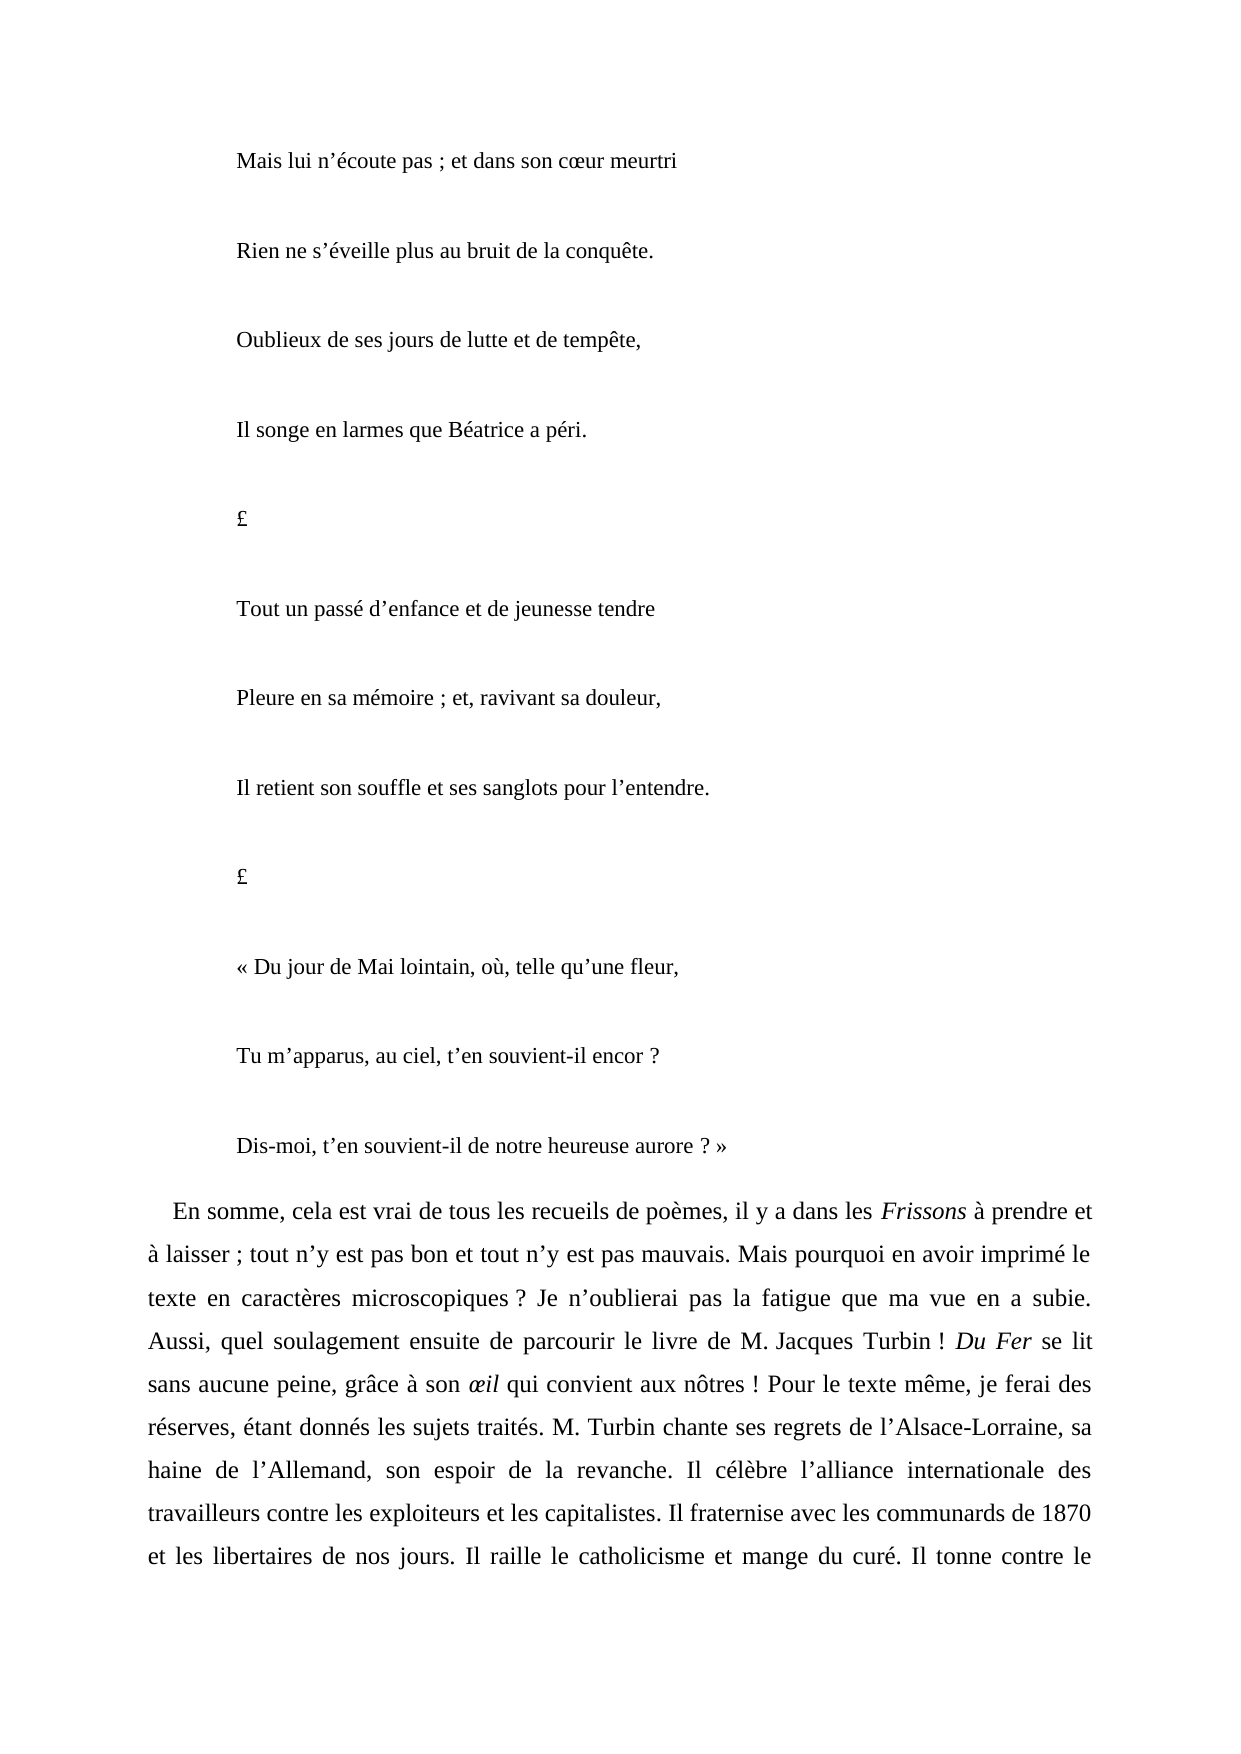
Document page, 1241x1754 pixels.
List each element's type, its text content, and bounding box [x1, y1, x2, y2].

text Rien ne s’éveille plus au bruit de la conquête. [236, 237, 1093, 263]
text Oublieux de ses jours de lutte et de tempête, [236, 327, 1093, 353]
text Tout un passé d’enfance et de jeunesse tendre [236, 595, 1093, 621]
text Mais lui n’écoute pas ; et dans son cœur meurtri [236, 148, 1093, 174]
text £ [236, 506, 1093, 532]
text Tu m’apparus, au ciel, t’en souvient-il encor ? [236, 1042, 1093, 1069]
text £ [236, 863, 1093, 890]
text Pleure en sa mémoire ; et, ravivant sa douleur, [236, 684, 1093, 711]
text Il songe en larmes que Béatrice a péri. [236, 416, 1093, 442]
text Dis-moi, t’en souvient-il de notre heureuse aurore ? » [236, 1132, 1093, 1158]
text Il retient son souffle et ses sanglots pour l’entendre. [236, 774, 1093, 800]
text « Du jour de Mai lointain, où, telle qu’une fleur, [236, 953, 1093, 979]
text En somme, cela est vrai de tous les recueils de poèmes, il y a dans les Frissons à prendre et à laisser ; tout n’y est pas bon et tout n’y est pas mauvais. Mais pourquoi en avoir imprimé le texte en caractères microscopiques ? Je n’oublierai pas la fatigue que ma vue en a subie. Aussi, quel soulagement ensuite de parcourir le livre de M. Jacques Turbin ! Du Fer se lit sans aucune peine, grâce à son œil qui convient aux nôtres ! Pour le texte même, je ferai des réserves, étant donnés les sujets traités. M. Turbin chante ses regrets de l’Alsace-Lorraine, sa haine de l’Allemand, son espoir de la revanche. Il célèbre l’alliance internationale des travailleurs contre les exploiteurs et les capitalistes. Il fraternise avec les communards de 1870 et les libertaires de nos jours. Il raille le catholicisme et mange du curé. Il tonne contre le [148, 1196, 1093, 1570]
